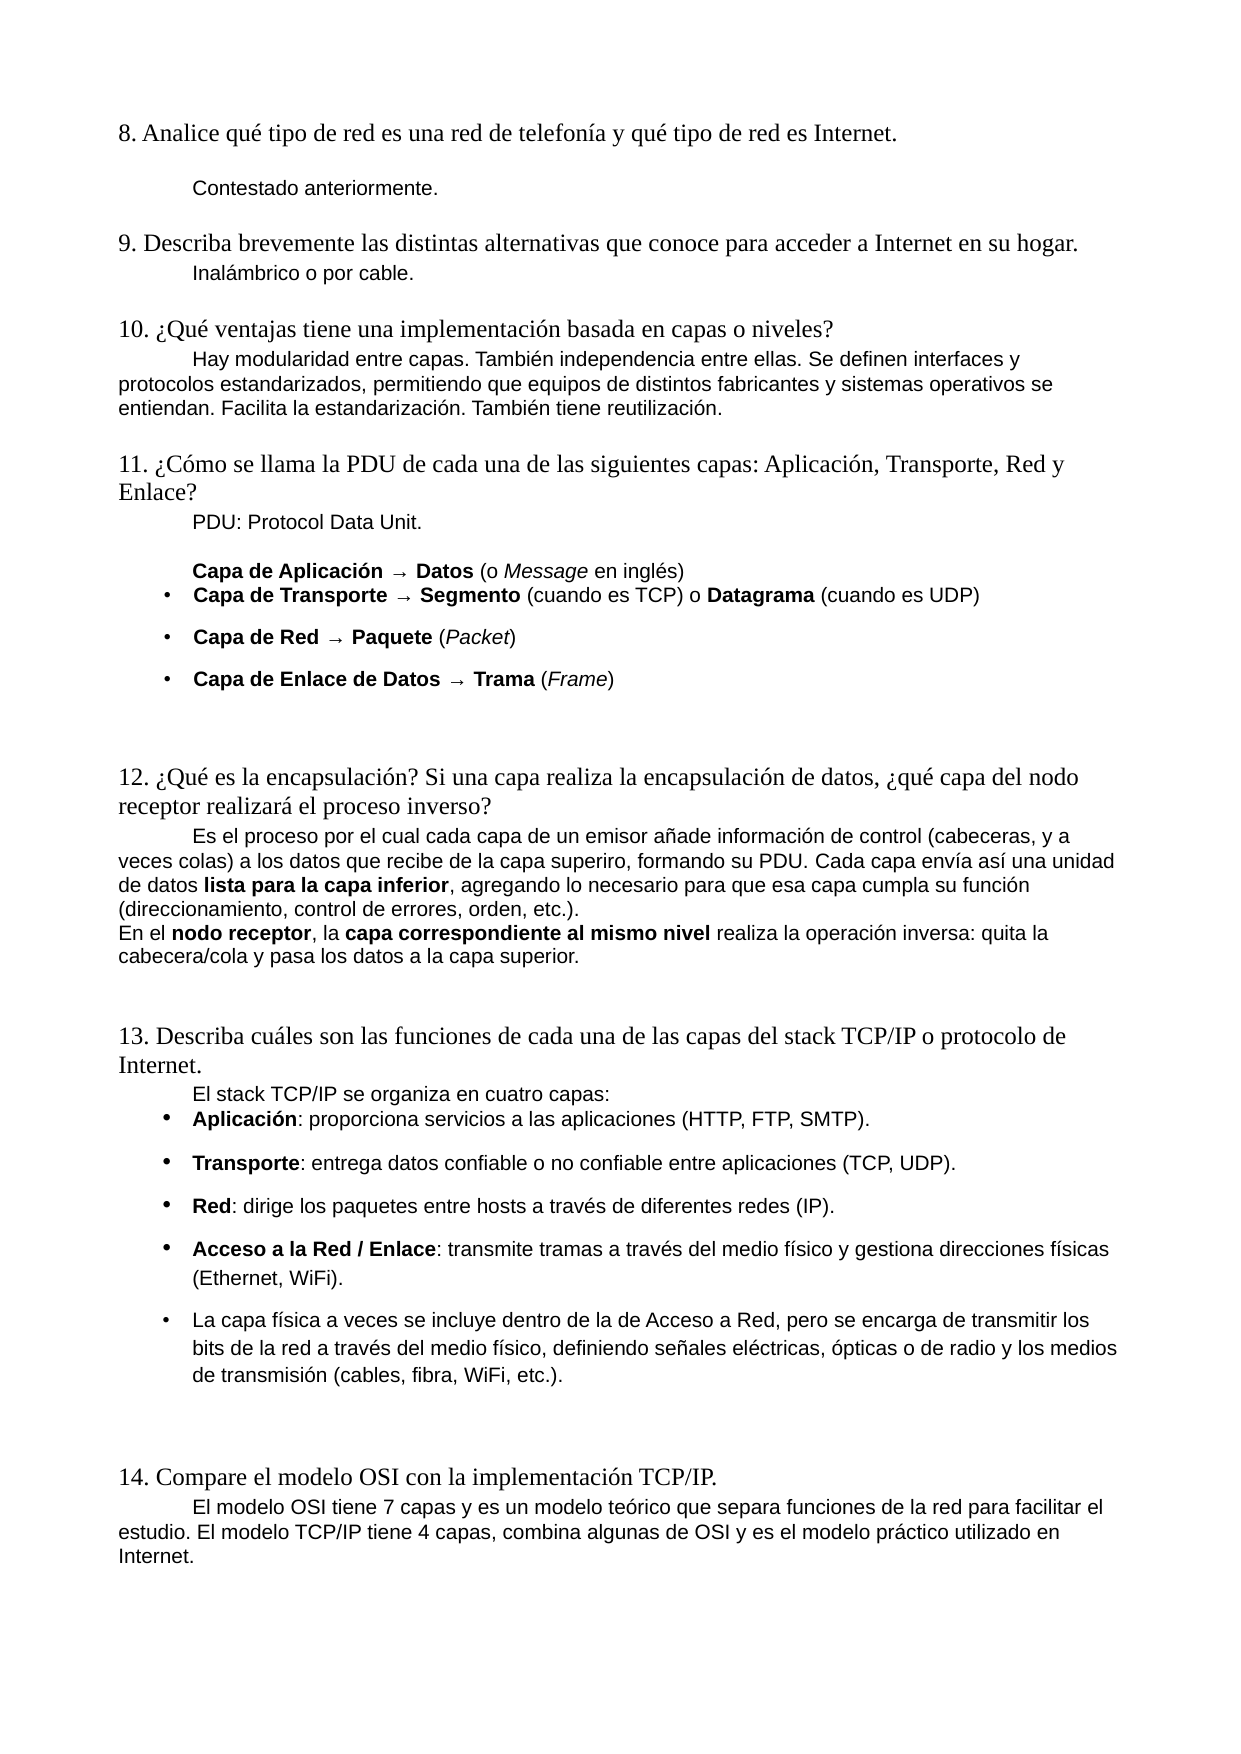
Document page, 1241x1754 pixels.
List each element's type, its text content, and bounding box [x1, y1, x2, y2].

text Es el proceso por el cual cada capa de un emisor añade información de control (cabeceras, y a veces colas) a los datos que recibe de la capa superiro, formando su PDU. Cada capa envía así una unidad de datos lista para la capa inferior, agregando lo necesario para que esa capa cumpla su función (direccionamiento, control de errores, orden, etc.). [118, 820, 1122, 920]
list Capa de Transporte → Segmento (cuando es TCP) o Datagrama (cuando es UDP) [164, 583, 1122, 607]
list Capa de Enlace de Datos → Trama (Frame) [164, 667, 1122, 691]
text 14. Compare el modelo OSI con la implementación TCP/IP. [118, 1462, 1122, 1491]
list Aplicación: proporciona servicios a las aplicaciones (HTTP, FTP, SMTP). [162, 1107, 1122, 1132]
text 10. ¿Qué ventajas tiene una implementación basada en capas o niveles? [118, 314, 1122, 343]
list Transporte: entrega datos confiable o no confiable entre aplicaciones (TCP, UDP). [162, 1151, 1122, 1176]
text PDU: Protocol Data Unit. [118, 506, 1122, 535]
text El modelo OSI tiene 7 capas y es un modelo teórico que separa funciones de la red para facilitar el estudio. El modelo TCP/IP tiene 4 capas, combina algunas de OSI y es el modelo práctico utilizado en Internet. [118, 1491, 1122, 1568]
text El stack TCP/IP se organiza en cuatro capas: [118, 1078, 1122, 1107]
list Acceso a la Red / Enlace: transmite tramas a través del medio físico y gestiona direcciones físicas (Ethernet, WiFi). [162, 1237, 1122, 1290]
text En el nodo receptor, la capa correspondiente al mismo nivel realiza la operación inversa: quita la cabecera/cola y pasa los datos a la capa superior. [118, 920, 1122, 968]
list Red: dirige los paquetes entre hosts a través de diferentes redes (IP). [162, 1194, 1122, 1219]
text 8. Analice qué tipo de red es una red de telefonía y qué tipo de red es Internet. [118, 118, 1122, 147]
text 11. ¿Cómo se llama la PDU de cada una de las siguientes capas: Aplicación, Transporte, Red y Enlace? [118, 449, 1122, 506]
text Hay modularidad entre capas. También independencia entre ellas. Se definen interfaces y protocolos estandarizados, permitiendo que equipos de distintos fabricantes y sistemas operativos se entiendan. Facilita la estandarización. También tiene reutilización. [118, 343, 1122, 420]
text Contestado anteriormente. [118, 176, 1122, 199]
text 13. Describa cuáles son las funciones de cada una de las capas del stack TCP/IP o protocolo de Internet. [118, 1021, 1122, 1078]
text Capa de Aplicación → Datos (o Message en inglés) [118, 559, 1122, 583]
list Capa de Red → Paquete (Packet) [164, 625, 1122, 649]
text 9. Describa brevemente las distintas alternativas que conoce para acceder a Internet en su hogar. [118, 228, 1122, 257]
list La capa física a veces se incluye dentro de la de Acceso a Red, pero se encarga de transmitir los bits de la red a través del medio físico, definiendo señales eléctricas, ópticas o de radio y los medios de transmisión (cables, fibra, WiFi, etc.). [162, 1308, 1122, 1387]
text Inalámbrico o por cable. [118, 257, 1122, 286]
text 12. ¿Qué es la encapsulación? Si una capa realiza la encapsulación de datos, ¿qué capa del nodo receptor realizará el proceso inverso? [118, 762, 1122, 820]
